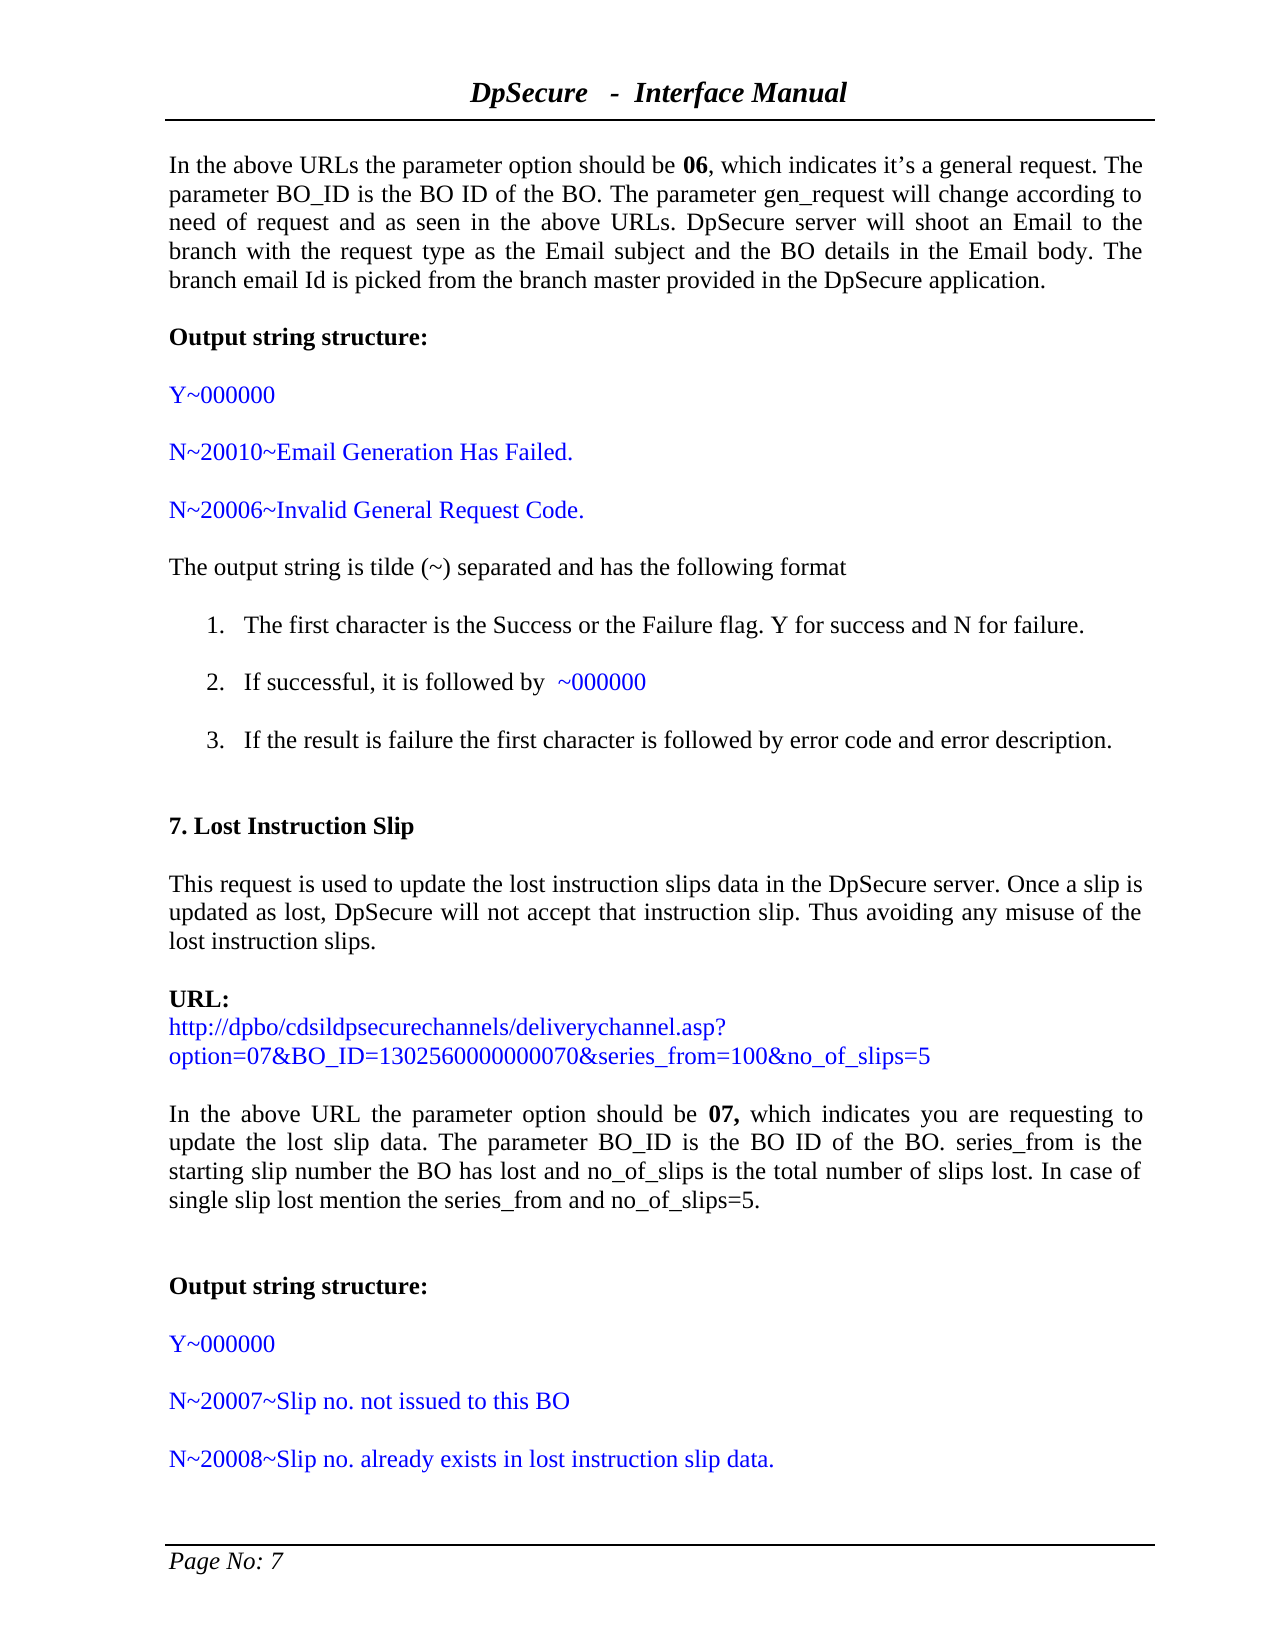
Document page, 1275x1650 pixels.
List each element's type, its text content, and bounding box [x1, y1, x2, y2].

text In the above URLs the parameter option should be 06, which indicates it’s a general request. The parameter BO_ID is the BO ID of the BO. The parameter gen_request will change according to need of request and as seen in the above URLs. DpSecure server will shoot an Email to the branch with the request type as the Email subject and the BO details in the Email body. The branch email Id is picked from the branch master provided in the DpSecure application. [169, 150, 1144, 294]
text N~20006~Invalid General Request Code. [169, 495, 1144, 524]
text N~20010~Email Generation Has Failed. [169, 437, 1144, 466]
text http://dpbo/cdsildpsecurechannels/deliverychannel.asp?option=07&BO_ID=1302560000000070&series_from=100&no_of_slips=5 [169, 1012, 1144, 1070]
text Output string structure: [169, 1271, 1144, 1300]
text N~20007~Slip no. not issued to this BO [169, 1386, 1144, 1415]
text 7. Lost Instruction Slip [169, 811, 1144, 840]
list The first character is the Success or the Failure flag. Y for success and N for failure. [206, 610, 1144, 639]
list If the result is failure the first character is followed by error code and error description. [206, 725, 1144, 754]
text Y~000000 [169, 380, 1144, 409]
text In the above URL the parameter option should be 07, which indicates you are requesting to update the lost slip data. The parameter BO_ID is the BO ID of the BO. series_from is the starting slip number the BO has lost and no_of_slips is the total number of slips lost. In case of single slip lost mention the series_from and no_of_slips=5. [169, 1099, 1144, 1214]
list If successful, it is followed by ~000000 [206, 667, 1144, 696]
text The output string is tilde (~) separated and has the following format [169, 552, 1144, 581]
text This request is used to update the lost instruction slips data in the DpSecure server. Once a slip is updated as lost, DpSecure will not accept that instruction slip. Thus avoiding any misuse of the lost instruction slips. [169, 869, 1144, 955]
text Y~000000 [169, 1329, 1144, 1357]
text URL: [169, 984, 1144, 1012]
text Output string structure: [169, 322, 1144, 351]
text N~20008~Slip no. already exists in lost instruction slip data. [169, 1444, 1144, 1472]
